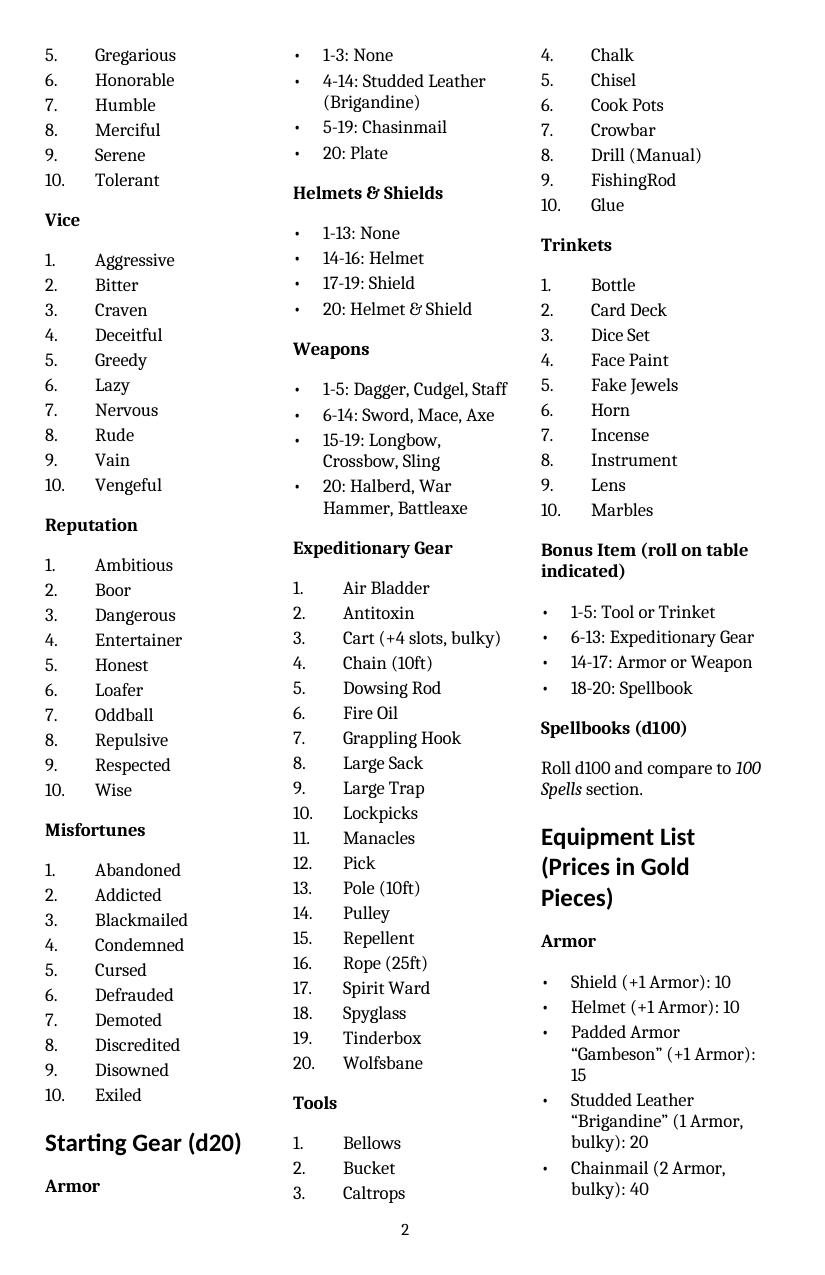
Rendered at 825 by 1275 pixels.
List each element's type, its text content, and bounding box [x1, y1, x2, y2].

list Vain [45, 450, 269, 471]
list 18-20: Spellbook [541, 677, 765, 699]
list Fire Oil [293, 702, 517, 724]
text Expeditionary Gear [293, 537, 517, 559]
text Armor [541, 931, 765, 952]
list Studded Leather “Brigandine” (1 Armor, bulky): 20 [541, 1089, 765, 1154]
text Helmets & Shields [293, 182, 517, 204]
list FishingRod [541, 170, 765, 191]
list Cursed [45, 960, 269, 981]
list Cook Pots [541, 95, 765, 116]
list Lazy [45, 375, 269, 396]
list Respected [45, 755, 269, 776]
list Antitoxin [293, 602, 517, 624]
subtitle Starting Gear (d20) [45, 1127, 269, 1158]
list Oddball [45, 705, 269, 726]
list Fake Jewels [541, 375, 765, 396]
list Pole (10ft) [293, 877, 517, 899]
list Bottle [541, 275, 765, 296]
list 14-16: Helmet [293, 248, 517, 269]
list Air Bladder [293, 577, 517, 599]
list Bucket [293, 1157, 517, 1179]
list Repellent [293, 927, 517, 949]
list Crowbar [541, 120, 765, 141]
list Manacles [293, 827, 517, 849]
list Rude [45, 425, 269, 446]
text Spellbooks (d100) [541, 717, 765, 739]
list 1-3: None [293, 45, 517, 67]
list Lens [541, 475, 765, 496]
list Defrauded [45, 985, 269, 1006]
text Vice [45, 210, 269, 231]
list Aggressive [45, 250, 269, 271]
list Large Trap [293, 777, 517, 799]
list Discredited [45, 1035, 269, 1056]
list Repulsive [45, 730, 269, 751]
list Pulley [293, 902, 517, 924]
list Card Deck [541, 300, 765, 321]
list 1-5: Tool or Trinket [541, 601, 765, 623]
list Tolerant [45, 170, 269, 191]
list Chalk [541, 45, 765, 66]
list 20: Halberd, War Hammer, Battleaxe [293, 476, 517, 519]
list Merciful [45, 120, 269, 141]
list Loafer [45, 680, 269, 701]
list Marbles [541, 500, 765, 521]
list Wise [45, 780, 269, 801]
list Honorable [45, 70, 269, 91]
list 20: Plate [293, 142, 517, 164]
list Honest [45, 655, 269, 676]
list Cart (+4 slots, bulky) [293, 627, 517, 649]
text Bonus Item (roll on table indicated) [541, 540, 765, 582]
text Reputation [45, 515, 269, 536]
list 1-13: None [293, 222, 517, 244]
text Armor [45, 1176, 269, 1198]
list Chainmail (2 Armor, bulky): 40 [541, 1157, 765, 1200]
list Dice Set [541, 325, 765, 346]
list Gregarious [45, 45, 269, 66]
text Weapons [293, 339, 517, 360]
list Chain (10ft) [293, 652, 517, 674]
list Deceitful [45, 325, 269, 346]
list Horn [541, 400, 765, 421]
list Shield (+1 Armor): 10 [541, 971, 765, 993]
list Bitter [45, 275, 269, 296]
list Caltrops [293, 1182, 517, 1204]
list Rope (25ft) [293, 952, 517, 974]
list Nervous [45, 400, 269, 421]
text Trinkets [541, 235, 765, 256]
list Pick [293, 852, 517, 874]
text Roll d100 and compare to 100 Spells section. [541, 757, 765, 800]
list Abandoned [45, 860, 269, 881]
list Bellows [293, 1132, 517, 1154]
list Exiled [45, 1085, 269, 1106]
list Drill (Manual) [541, 145, 765, 166]
list Spirit Ward [293, 977, 517, 999]
text Tools [293, 1092, 517, 1114]
list 15-19: Longbow, Crossbow, Sling [293, 429, 517, 472]
list 1-5: Dagger, Cudgel, Staff [293, 379, 517, 400]
list Helmet (+1 Armor): 10 [541, 996, 765, 1018]
list Entertainer [45, 630, 269, 651]
list Serene [45, 145, 269, 166]
list Face Paint [541, 350, 765, 371]
list 4-14: Studded Leather (Brigandine) [293, 70, 517, 113]
list 20: Helmet & Shield [293, 298, 517, 320]
list Demoted [45, 1010, 269, 1031]
list Craven [45, 300, 269, 321]
list Grappling Hook [293, 727, 517, 749]
list Tinderbox [293, 1027, 517, 1049]
text Misfortunes [45, 820, 269, 841]
list Incense [541, 425, 765, 446]
list Dangerous [45, 605, 269, 626]
list 17-19: Shield [293, 273, 517, 295]
list Glue [541, 195, 765, 216]
list 5-19: Chasinmail [293, 117, 517, 138]
list Addicted [45, 885, 269, 906]
list Boor [45, 580, 269, 601]
list Large Sack [293, 752, 517, 774]
list Lockpicks [293, 802, 517, 824]
list Wolfsbane [293, 1052, 517, 1074]
list Condemned [45, 935, 269, 956]
list Ambitious [45, 555, 269, 576]
list Vengeful [45, 475, 269, 496]
list Spyglass [293, 1002, 517, 1024]
list 6-13: Expeditionary Gear [541, 627, 765, 648]
list Blackmailed [45, 910, 269, 931]
list 6-14: Sword, Mace, Axe [293, 404, 517, 426]
list Padded Armor “Gambeson” (+1 Armor): 15 [541, 1022, 765, 1086]
list 14-17: Armor or Weapon [541, 652, 765, 673]
list Chisel [541, 70, 765, 91]
list Instrument [541, 450, 765, 471]
subtitle Equipment List (Prices in Gold Pieces) [541, 821, 765, 912]
list Dowsing Rod [293, 677, 517, 699]
list Humble [45, 95, 269, 116]
list Disowned [45, 1060, 269, 1081]
list Greedy [45, 350, 269, 371]
